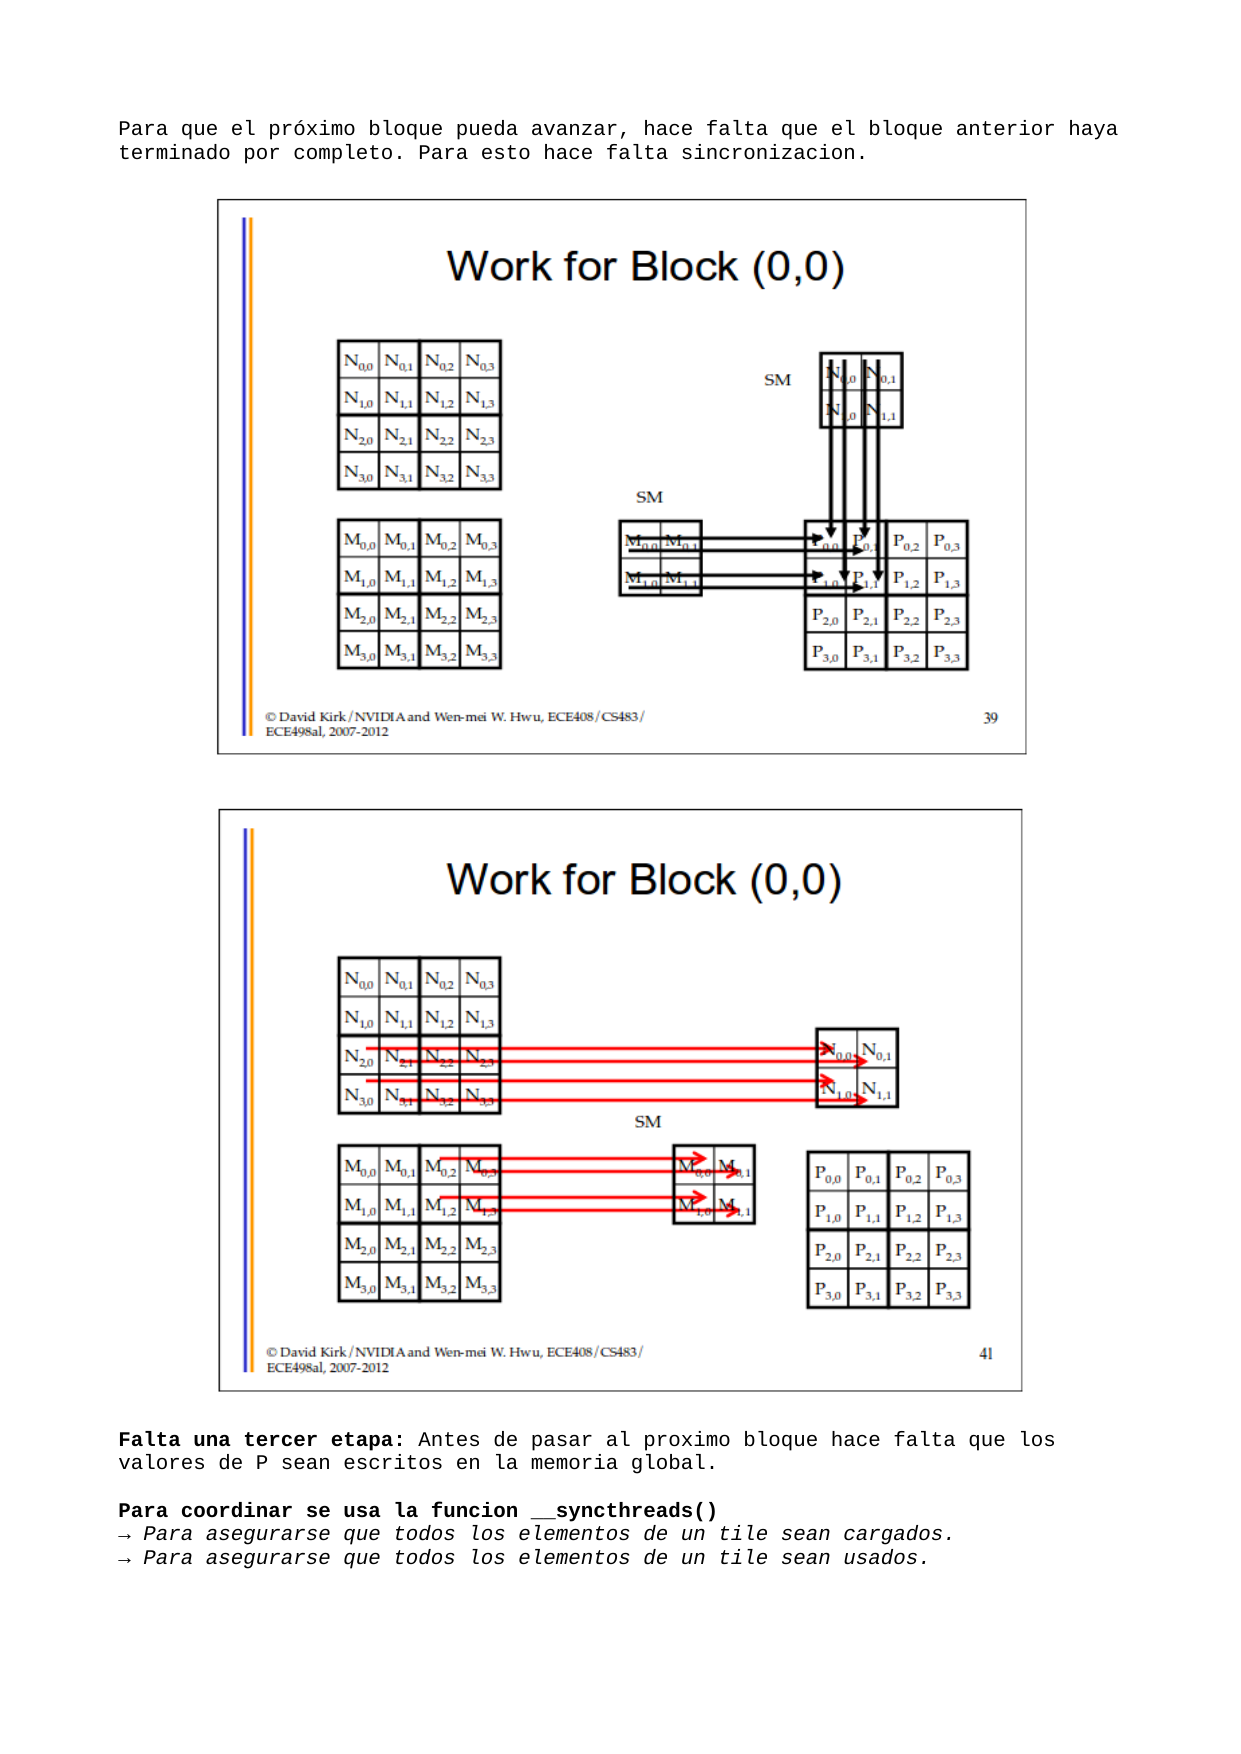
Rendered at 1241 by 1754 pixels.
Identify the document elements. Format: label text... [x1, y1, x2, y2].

picture [193, 189, 1047, 778]
text Falta una tercer etapa: Antes de pasar al proximo bloque hace falta que los valores de P sean escritos en la memoria global. [118, 1429, 1122, 1476]
text → Para asegurarse que todos los elementos de un tile sean usados. [118, 1547, 1122, 1571]
text Para coordinar se usa la funcion __syncthreads() [118, 1500, 1122, 1523]
text → Para asegurarse que todos los elementos de un tile sean cargados. [118, 1523, 1122, 1547]
text Para que el próximo bloque pueda avanzar, hace falta que el bloque anterior haya terminado por completo. Para esto hace falta sincronizacion. [118, 118, 1122, 165]
picture [205, 801, 1036, 1406]
